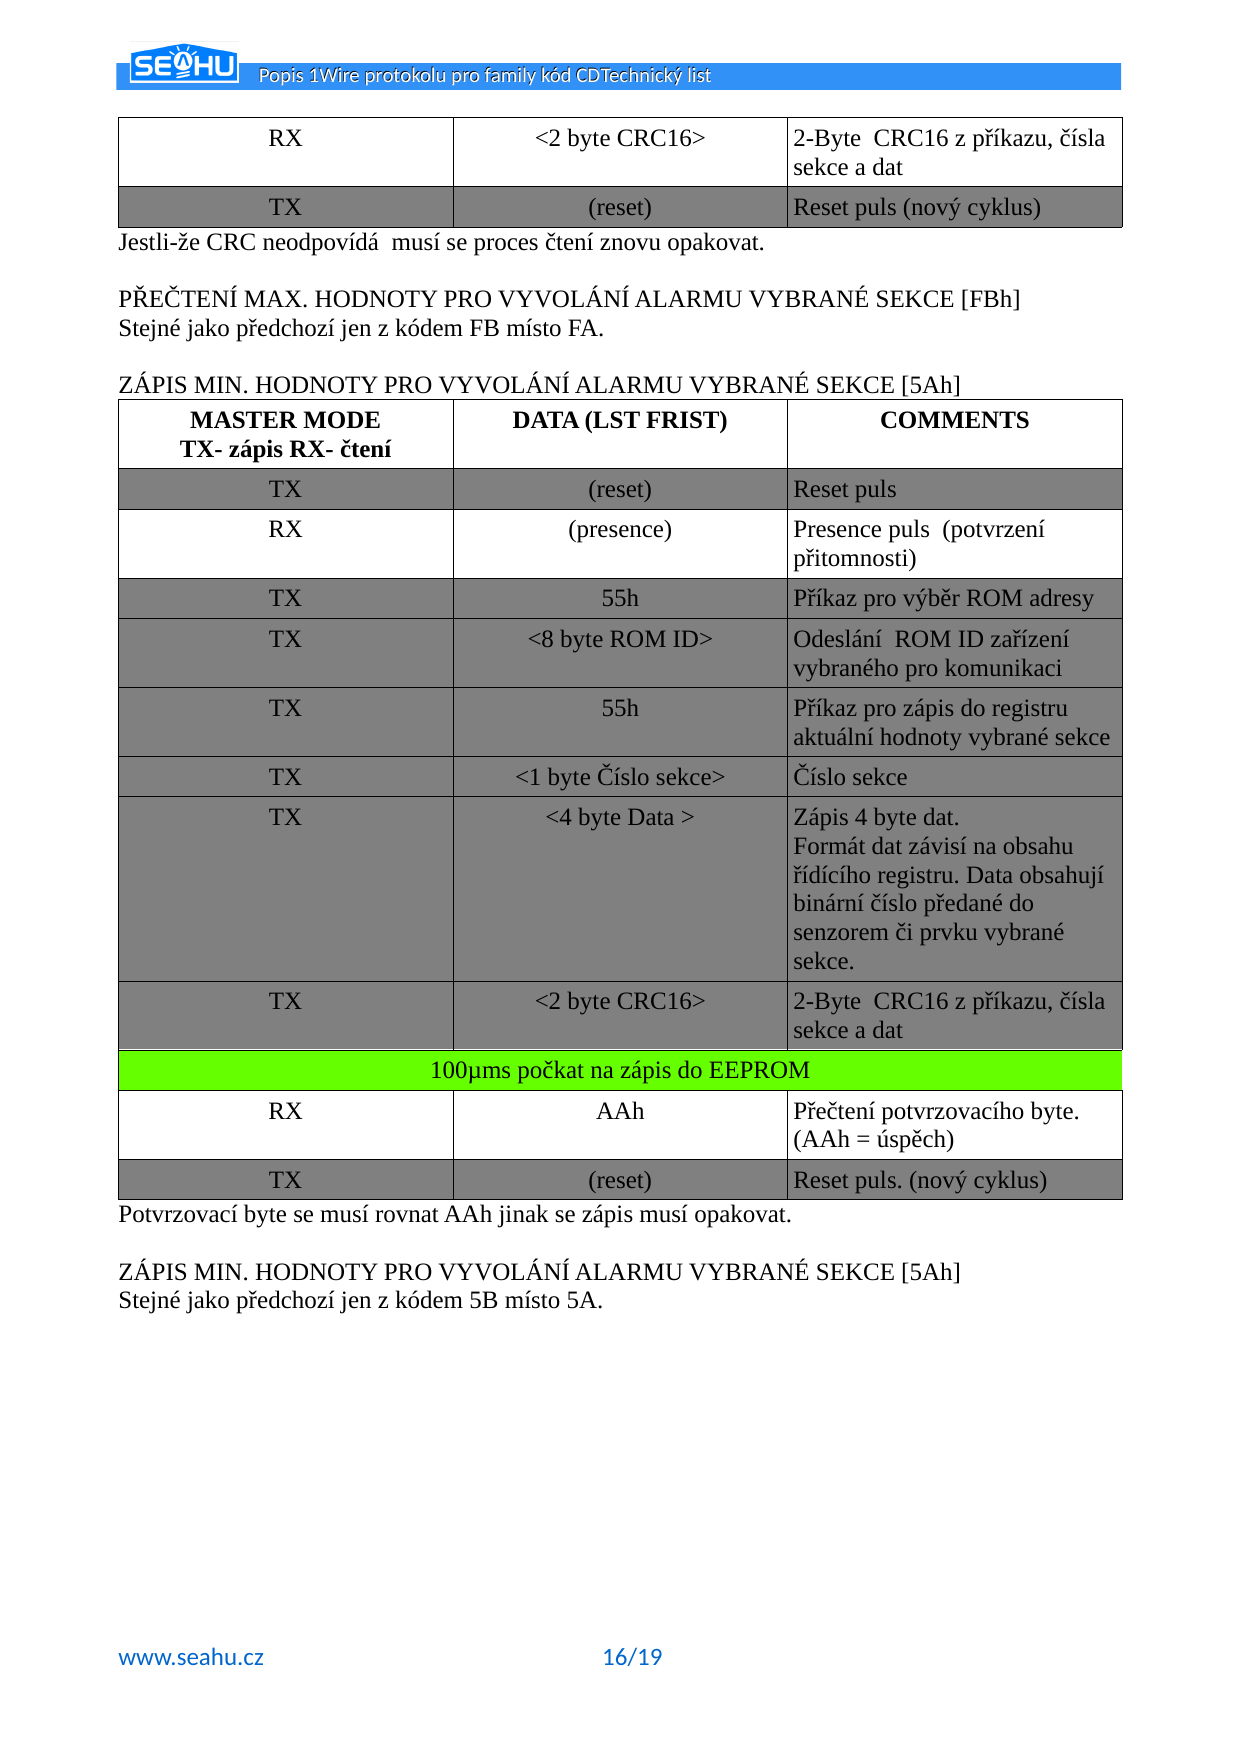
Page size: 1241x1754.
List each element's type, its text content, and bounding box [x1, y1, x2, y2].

table_cell <4 byte Data > [454, 797, 787, 981]
table_cell 2-Byte CRC16 z příkazu, čísla sekce a dat [788, 118, 1122, 186]
text Stejné jako předchozí jen z kódem FB místo FA. [118, 313, 1122, 342]
picture [129, 41, 239, 83]
table_cell 55h [454, 688, 787, 756]
table_cell TX [119, 982, 453, 1049]
table_cell RX [119, 510, 453, 578]
table_cell Reset puls. (nový cyklus) [788, 1160, 1122, 1199]
table_cell TX [119, 579, 453, 618]
table_cell Přečtení potvrzovacího byte. (AAh = úspěch) [788, 1091, 1122, 1159]
table_cell AAh [454, 1091, 787, 1159]
table_header DATA (LST FRIST) [454, 400, 787, 468]
table_cell TX [119, 469, 453, 509]
table_cell (reset) [454, 1160, 787, 1199]
table_cell Presence puls (potvrzení přitomnosti) [788, 510, 1122, 578]
table_cell (reset) [454, 469, 787, 509]
table_cell TX [119, 688, 453, 756]
table_cell Reset puls (nový cyklus) [788, 187, 1122, 227]
table_cell (reset) [454, 187, 787, 227]
table_cell TX [119, 797, 453, 981]
table_cell TX [119, 619, 453, 687]
table_cell Reset puls [788, 469, 1122, 509]
text Jestli-že CRC neodpovídá musí se proces čtení znovu opakovat. [118, 228, 1122, 256]
table_cell Příkaz pro zápis do registru aktuální hodnoty vybrané sekce [788, 688, 1122, 756]
table_header MASTER MODE TX- zápis RX- čtení [119, 400, 453, 468]
table_cell TX [119, 757, 453, 796]
table_cell RX [119, 118, 453, 186]
table_cell <2 byte CRC16> [454, 118, 787, 186]
table_cell RX [119, 1091, 453, 1159]
table_cell 100µms počkat na zápis do EEPROM [119, 1051, 1122, 1090]
text ZÁPIS MIN. HODNOTY PRO VYVOLÁNÍ ALARMU VYBRANÉ SEKCE [5Ah] [118, 1257, 1122, 1286]
table_cell <1 byte Číslo sekce> [454, 757, 787, 796]
table_cell TX [119, 1160, 453, 1199]
table_header COMMENTS [788, 400, 1122, 468]
table_cell <2 byte CRC16> [454, 982, 787, 1049]
table_cell 55h [454, 579, 787, 618]
table_cell 2-Byte CRC16 z příkazu, čísla sekce a dat [788, 982, 1122, 1049]
text PŘEČTENÍ MAX. HODNOTY PRO VYVOLÁNÍ ALARMU VYBRANÉ SEKCE [FBh] [118, 284, 1122, 313]
text Stejné jako předchozí jen z kódem 5B místo 5A. [118, 1286, 1122, 1314]
table_cell Zápis 4 byte dat. Formát dat závisí na obsahu řídícího registru. Data obsahují binární číslo předané do senzorem či prvku vybrané sekce. [788, 797, 1122, 981]
table_cell (presence) [454, 510, 787, 578]
text Potvrzovací byte se musí rovnat AAh jinak se zápis musí opakovat. [118, 1200, 1122, 1228]
table_cell <8 byte ROM ID> [454, 619, 787, 687]
text ZÁPIS MIN. HODNOTY PRO VYVOLÁNÍ ALARMU VYBRANÉ SEKCE [5Ah] [118, 371, 1122, 399]
table_cell Příkaz pro výběr ROM adresy [788, 579, 1122, 618]
table_cell TX [119, 187, 453, 227]
table_cell Číslo sekce [788, 757, 1122, 796]
table_cell Odeslání ROM ID zařízení vybraného pro komunikaci [788, 619, 1122, 687]
